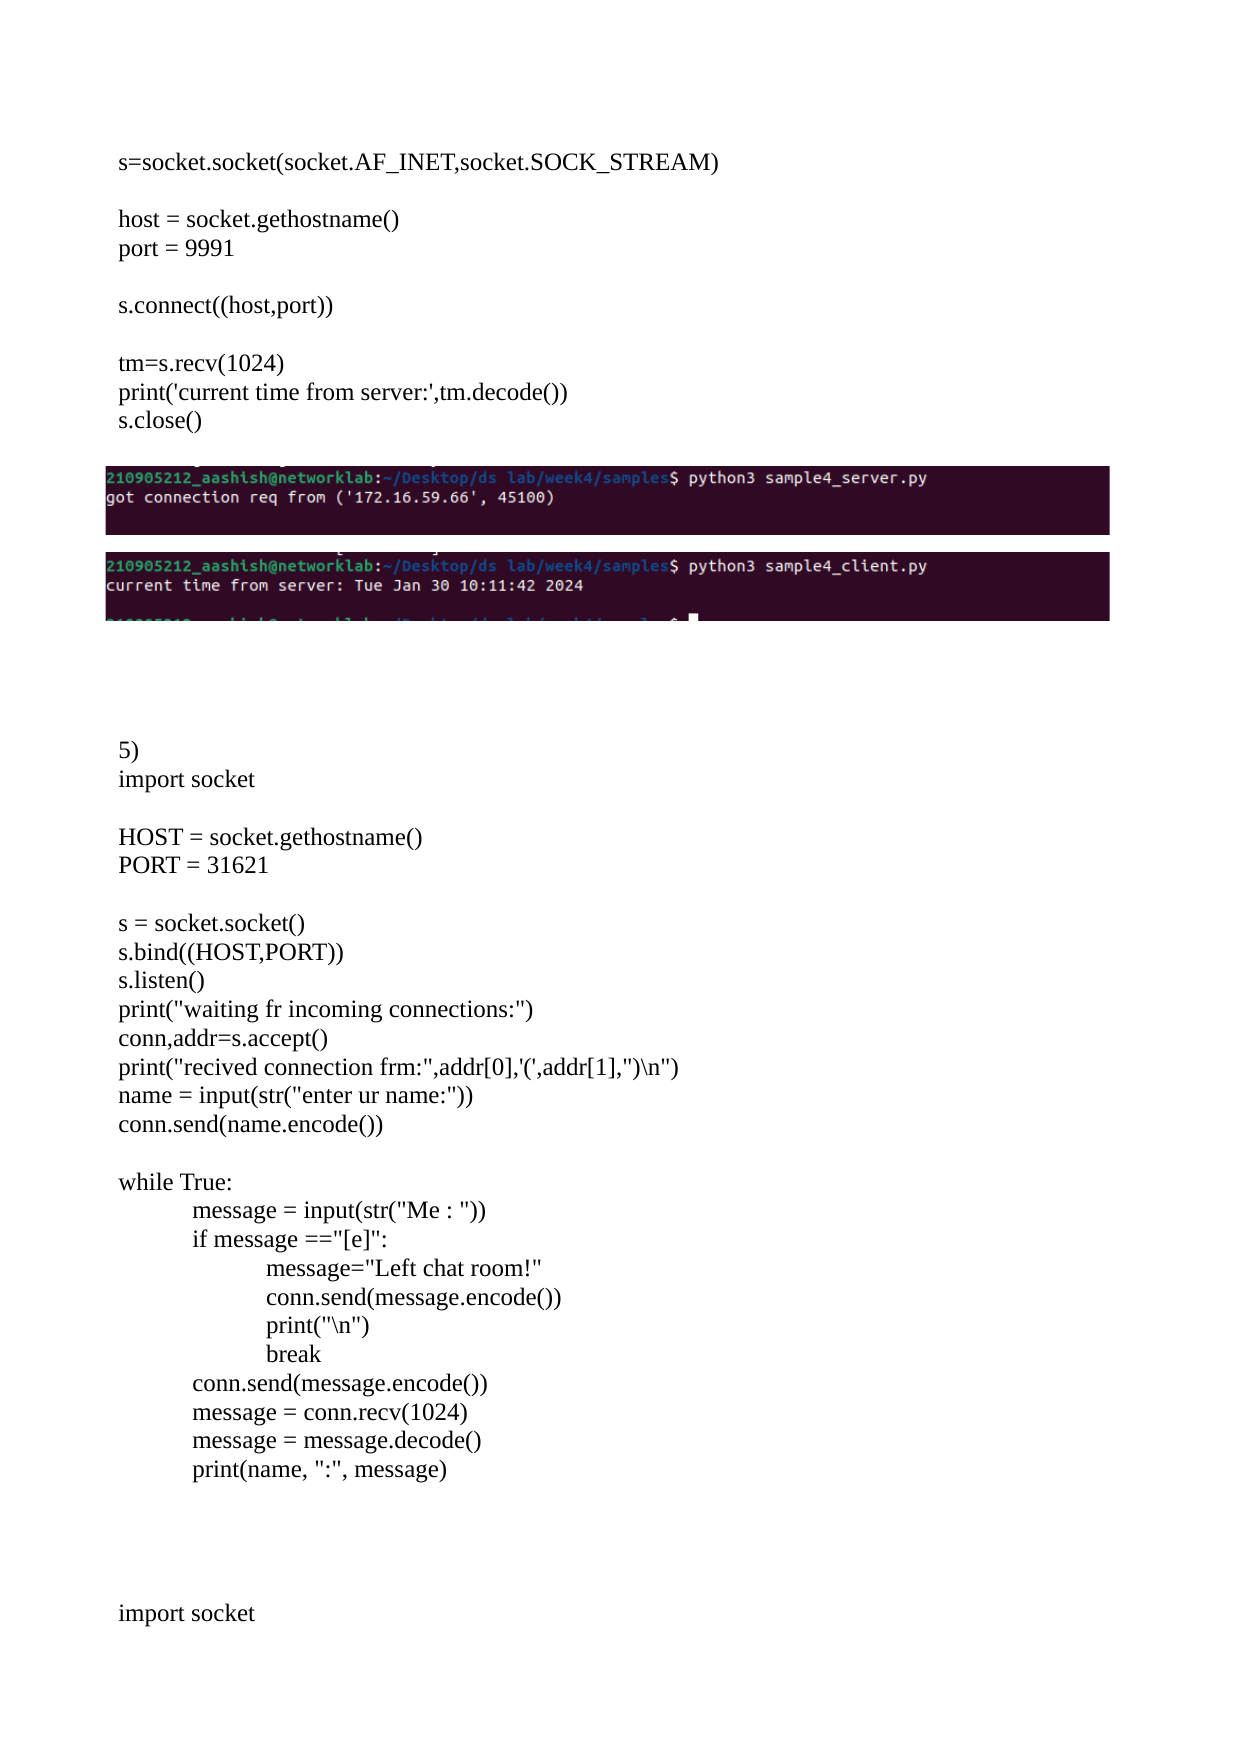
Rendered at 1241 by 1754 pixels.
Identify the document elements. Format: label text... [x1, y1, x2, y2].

text HOST = socket.gethostname() [118, 822, 1122, 851]
text message = conn.recv(1024) [118, 1397, 1122, 1426]
text tm=s.recv(1024) [118, 348, 1122, 377]
text message = message.decode() [118, 1426, 1122, 1454]
text s = socket.socket() [118, 908, 1122, 937]
text if message =="[e]": [118, 1224, 1122, 1253]
picture [105, 466, 1110, 535]
text message = input(str("Me : ")) [118, 1196, 1122, 1224]
text s.bind((HOST,PORT)) [118, 937, 1122, 966]
text import socket [118, 1598, 1122, 1627]
text while True: [118, 1167, 1122, 1196]
text s.connect((host,port)) [118, 291, 1122, 319]
text break [118, 1339, 1122, 1368]
text s.listen() [118, 966, 1122, 994]
text PORT = 31621 [118, 851, 1122, 879]
text 5) [118, 736, 1122, 764]
text print("recived connection frm:",addr[0],'(',addr[1],")\n") [118, 1052, 1122, 1081]
text print(name, ":", message) [118, 1454, 1122, 1483]
text name = input(str("enter ur name:")) [118, 1081, 1122, 1109]
text s=socket.socket(socket.AF_INET,socket.SOCK_STREAM) [118, 147, 1122, 176]
text host = socket.gethostname() [118, 204, 1122, 233]
text import socket [118, 764, 1122, 793]
text conn,addr=s.accept() [118, 1023, 1122, 1052]
picture [105, 552, 1110, 621]
text print("waiting fr incoming connections:") [118, 994, 1122, 1023]
text print('current time from server:',tm.decode()) [118, 377, 1122, 406]
text conn.send(message.encode()) [118, 1368, 1122, 1397]
text s.close() [118, 406, 1122, 434]
text conn.send(name.encode()) [118, 1109, 1122, 1138]
text message="Left chat room!" [118, 1253, 1122, 1282]
text conn.send(message.encode()) [118, 1282, 1122, 1311]
text port = 9991 [118, 233, 1122, 262]
text print("\n") [118, 1311, 1122, 1339]
